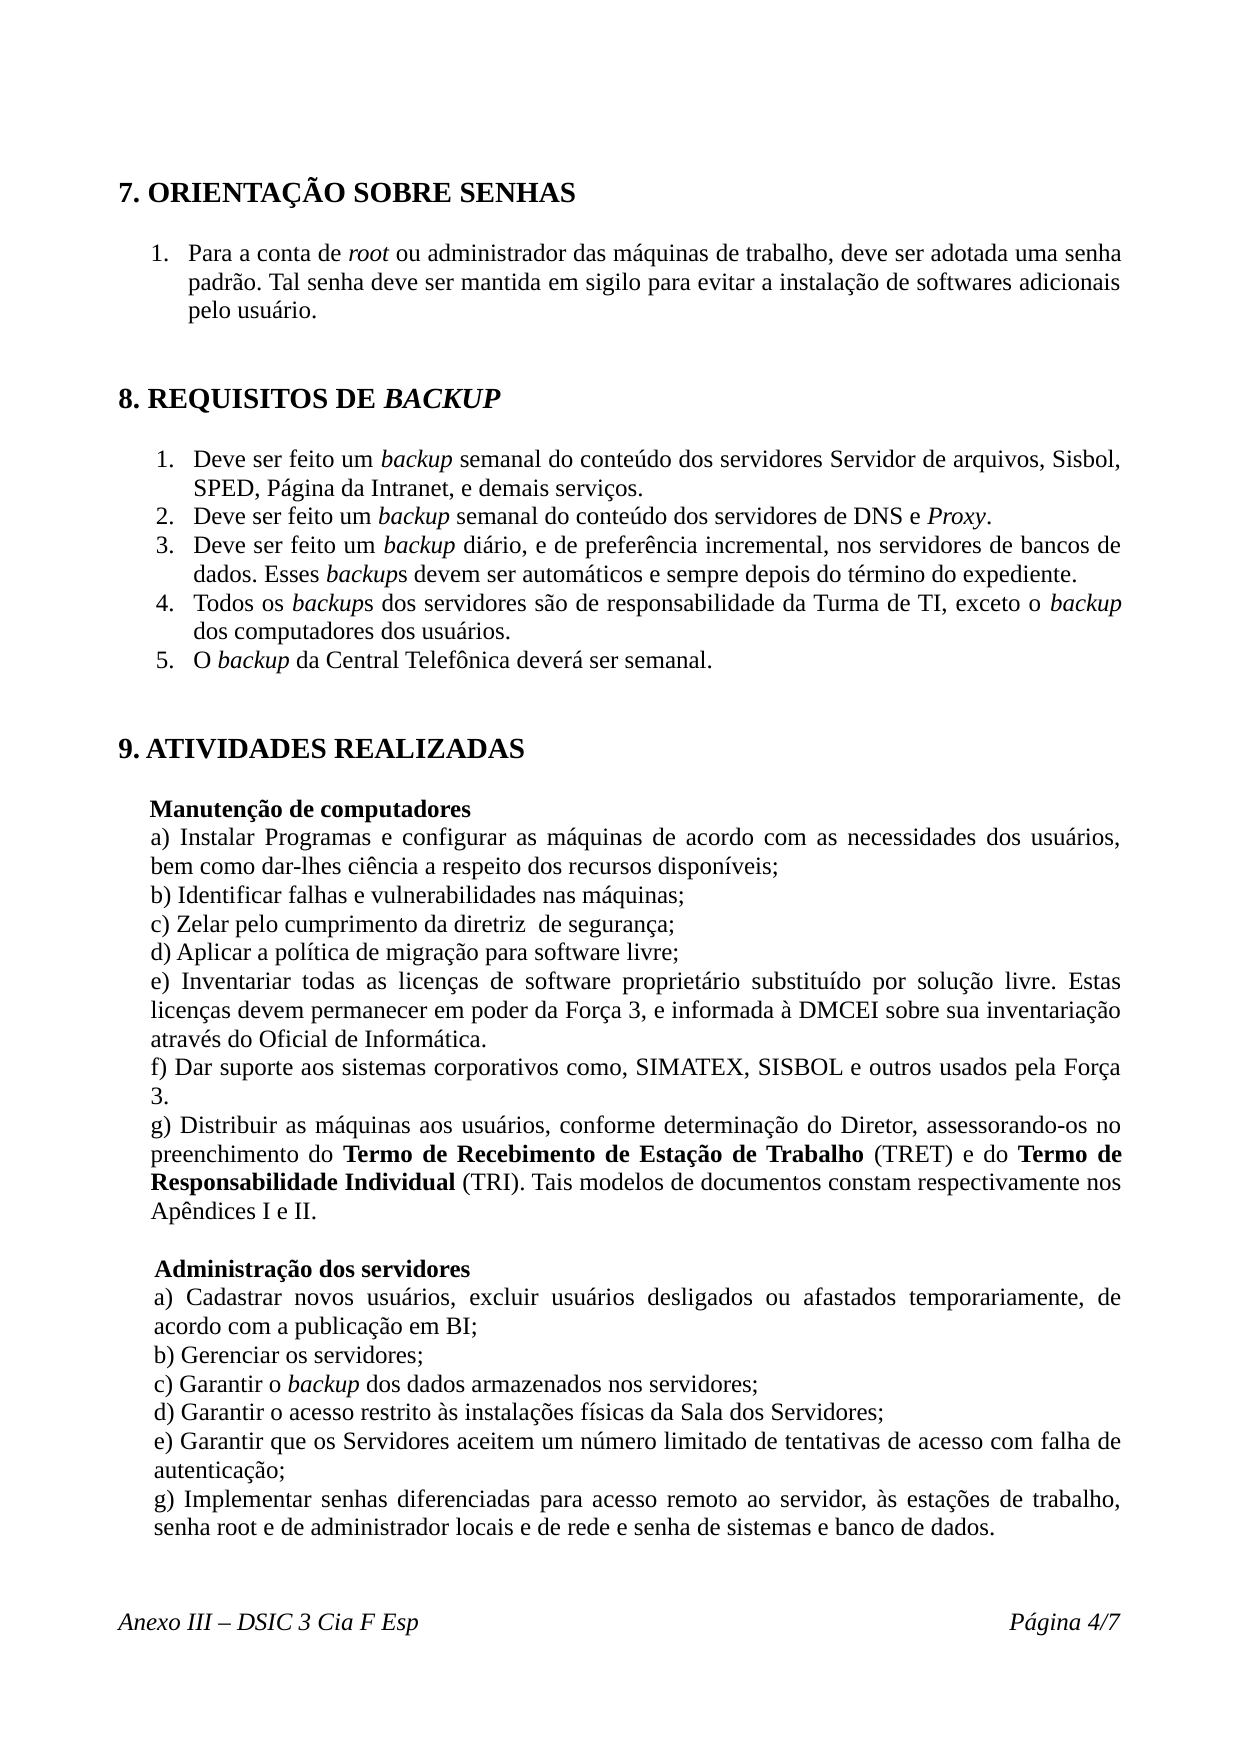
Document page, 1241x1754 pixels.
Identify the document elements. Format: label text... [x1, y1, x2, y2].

list c) Zelar pelo cumprimento da diretriz de segurança; [118, 909, 1122, 937]
text 7. ORIENTAÇÃO SOBRE SENHAS [118, 176, 1122, 209]
list e) Garantir que os Servidores aceitem um número limitado de tentativas de acesso com falha de autenticação; [116, 1426, 1122, 1484]
list g) Implementar senhas diferenciadas para acesso remoto ao servidor, às estações de trabalho, senha root e de administrador locais e de rede e senha de sistemas e banco de dados. [116, 1484, 1122, 1541]
text 9. ATIVIDADES REALIZADAS [118, 731, 1122, 765]
list d) Aplicar a política de migração para software livre; [118, 937, 1122, 966]
list O backup da Central Telefônica deverá ser semanal. [156, 645, 1122, 674]
text Administração dos servidores [118, 1254, 1122, 1282]
list 8. REQUISITOS DE BACKUP [118, 382, 1122, 415]
list Deve ser feito um backup semanal do conteúdo dos servidores Servidor de arquivos, Sisbol, SPED, Página da Intranet, e demais serviços. [156, 444, 1122, 501]
list Deve ser feito um backup semanal do conteúdo dos servidores de DNS e Proxy. [156, 501, 1122, 530]
list Para a conta de root ou administrador das máquinas de trabalho, deve ser adotada uma senha padrão. Tal senha deve ser mantida em sigilo para evitar a instalação de softwares adicionais pelo usuário. [150, 238, 1122, 324]
list Deve ser feito um backup diário, e de preferência incremental, nos servidores de bancos de dados. Esses backups devem ser automáticos e sempre depois do término do expediente. [156, 530, 1122, 588]
list c) Garantir o backup dos dados armazenados nos servidores; [116, 1369, 1122, 1397]
list b) Gerenciar os servidores; [116, 1340, 1122, 1369]
list a) Cadastrar novos usuários, excluir usuários desligados ou afastados temporariamente, de acordo com a publicação em BI; [116, 1282, 1122, 1340]
list b) Identificar falhas e vulnerabilidades nas máquinas; [118, 880, 1122, 909]
text Manutenção de computadores [118, 794, 1122, 822]
list g) Distribuir as máquinas aos usuários, conforme determinação do Diretor, assessorando-os no preenchimento do Termo de Recebimento de Estação de Trabalho (TRET) e do Termo de Responsabilidade Individual (TRI). Tais modelos de documentos constam respectivamente nos Apêndices I e II. [118, 1110, 1122, 1225]
list e) Inventariar todas as licenças de software proprietário substituído por solução livre. Estas licenças devem permanecer em poder da Força 3, e informada à DMCEI sobre sua inventariação através do Oficial de Informática. [118, 966, 1122, 1052]
list f) Dar suporte aos sistemas corporativos como, SIMATEX, SISBOL e outros usados pela Força 3. [118, 1052, 1122, 1110]
list Todos os backups dos servidores são de responsabilidade da Turma de TI, exceto o backup dos computadores dos usuários. [156, 588, 1122, 645]
list d) Garantir o acesso restrito às instalações físicas da Sala dos Servidores; [116, 1397, 1122, 1426]
list a) Instalar Programas e configurar as máquinas de acordo com as necessidades dos usuários, bem como dar-lhes ciência a respeito dos recursos disponíveis; [118, 822, 1122, 880]
